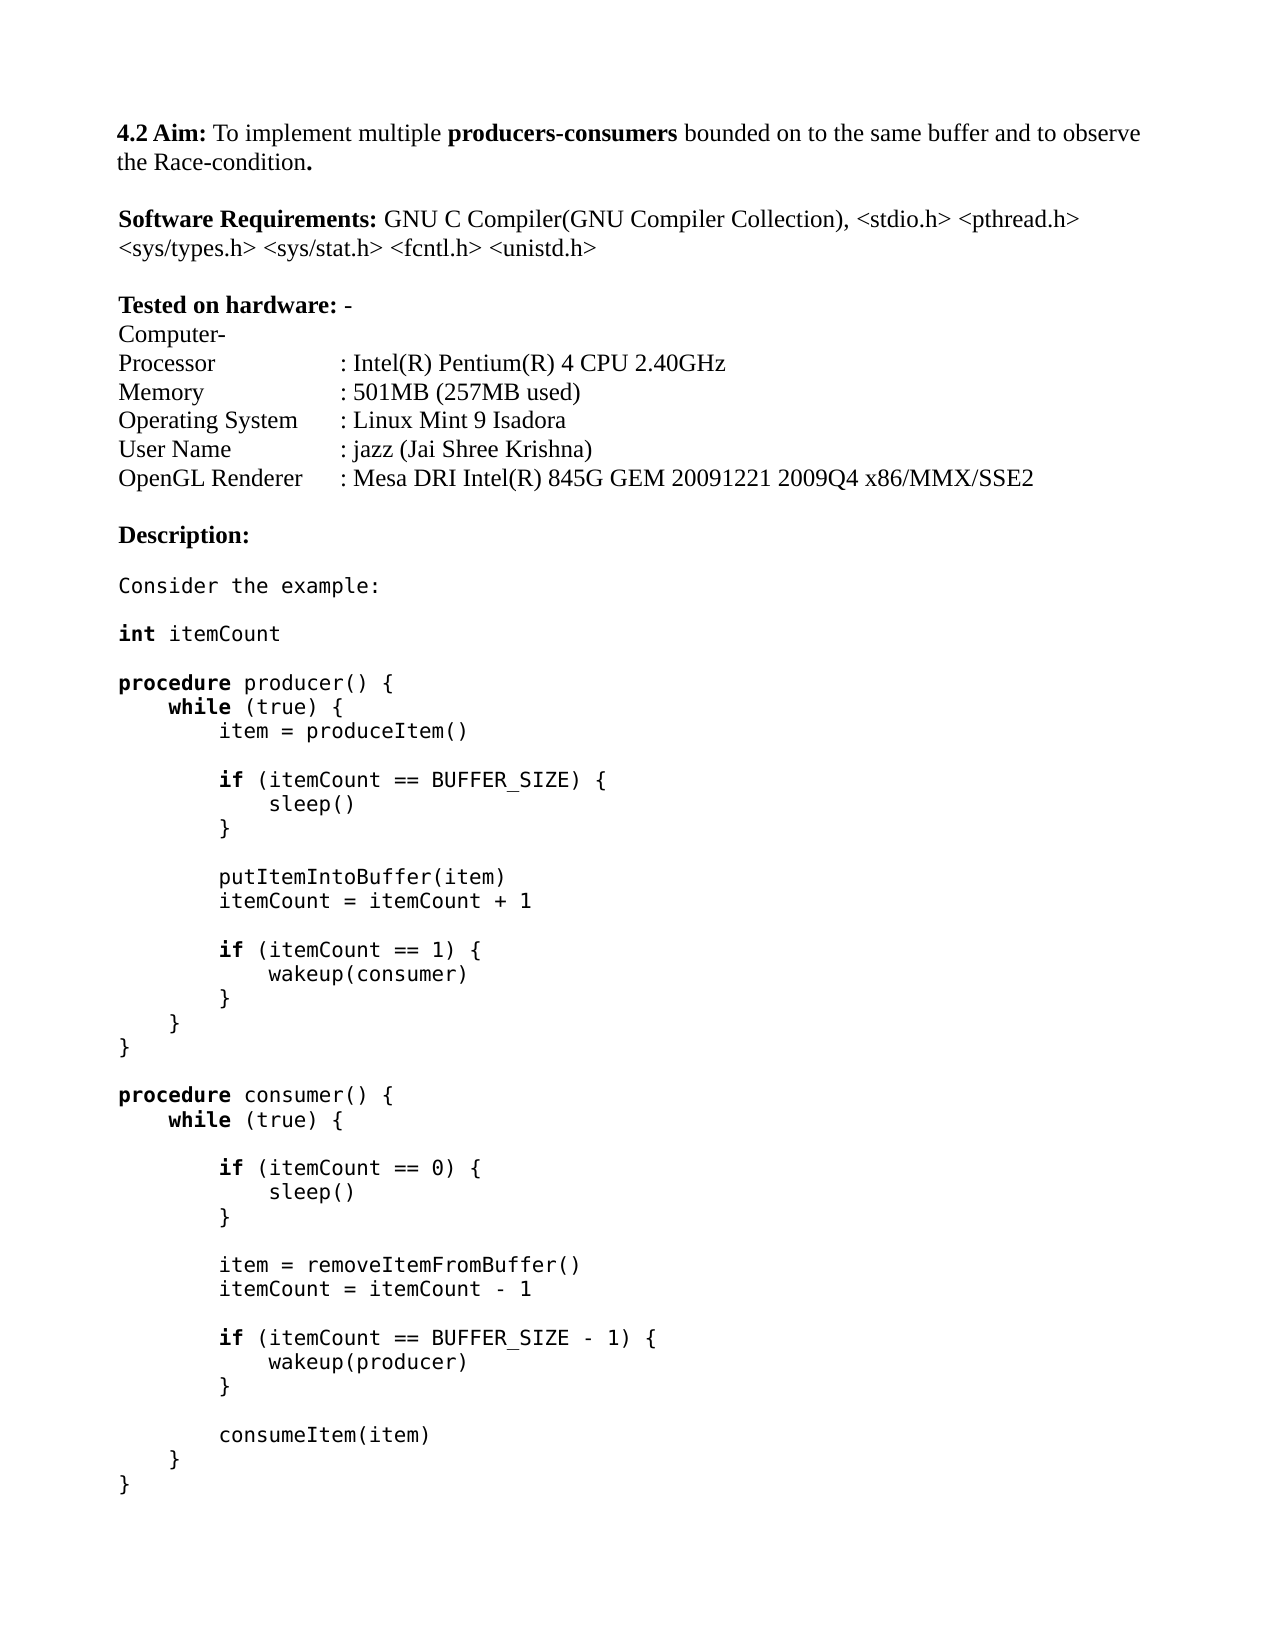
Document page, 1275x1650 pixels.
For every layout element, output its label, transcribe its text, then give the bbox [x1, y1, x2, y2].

text if (itemCount == BUFFER_SIZE - 1) { [118, 1326, 1157, 1350]
text if (itemCount == BUFFER_SIZE) { [118, 768, 1157, 792]
text wakeup(consumer) [118, 962, 1157, 986]
text itemCount = itemCount + 1 [118, 889, 1157, 913]
text Memory : 501MB (257MB used) [118, 377, 1157, 406]
text if (itemCount == 0) { [118, 1156, 1157, 1180]
text int itemCount [118, 622, 1157, 646]
text Operating System : Linux Mint 9 Isadora [118, 406, 1157, 434]
text OpenGL Renderer : Mesa DRI Intel(R) 845G GEM 20091221 2009Q4 x86/MMX/SSE2 [118, 463, 1157, 492]
text if (itemCount == 1) { [118, 938, 1157, 962]
text } [118, 1374, 1157, 1399]
text Computer- [118, 319, 1157, 348]
text User Name : jazz (Jai Shree Krishna) [118, 434, 1157, 463]
list 4.2 Aim: To implement multiple producers-consumers bounded on to the same buffer and to observe the Race-condition. [117, 118, 1157, 176]
text while (true) { [118, 1108, 1157, 1132]
text sleep() [118, 792, 1157, 816]
text item = removeItemFromBuffer() [118, 1253, 1157, 1277]
text } [118, 986, 1157, 1011]
text item = produceItem() [118, 719, 1157, 743]
text while (true) { [118, 695, 1157, 719]
text Tested on hardware: - [118, 291, 1157, 319]
text } [118, 1472, 1157, 1496]
text } [118, 816, 1157, 841]
text wakeup(producer) [118, 1350, 1157, 1374]
text Description: [118, 521, 1157, 549]
text } [118, 1447, 1157, 1472]
text Consider the example: [118, 574, 1157, 598]
text Processor : Intel(R) Pentium(R) 4 CPU 2.40GHz [118, 348, 1157, 377]
text procedure consumer() { [118, 1083, 1157, 1108]
text } [118, 1035, 1157, 1059]
text procedure producer() { [118, 671, 1157, 695]
text consumeItem(item) [118, 1423, 1157, 1447]
text } [118, 1011, 1157, 1035]
text } [118, 1205, 1157, 1229]
text itemCount = itemCount - 1 [118, 1277, 1157, 1302]
text Software Requirements: GNU C Compiler(GNU Compiler Collection), <stdio.h> <pthread.h> <sys/types.h> <sys/stat.h> <fcntl.h> <unistd.h> [118, 204, 1157, 262]
text putItemIntoBuffer(item) [118, 865, 1157, 889]
text sleep() [118, 1180, 1157, 1205]
